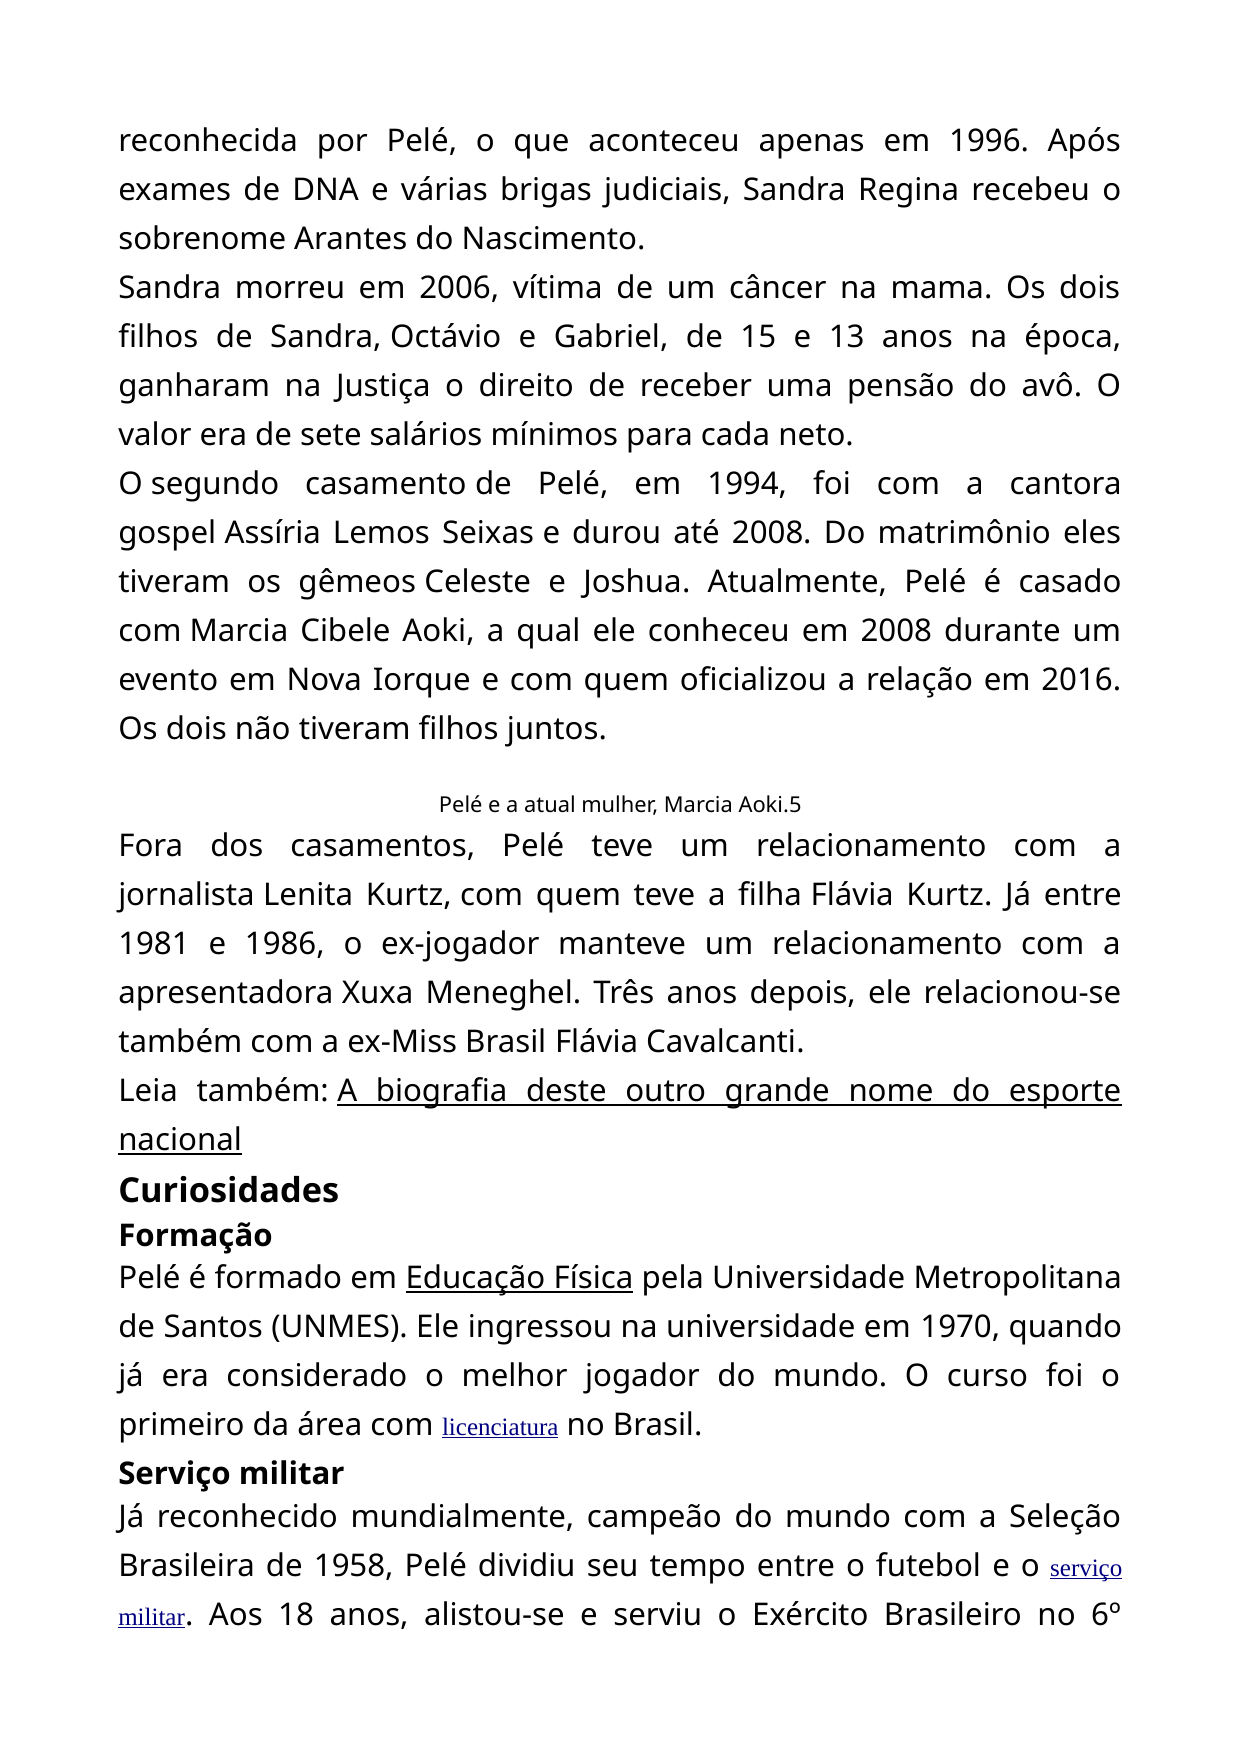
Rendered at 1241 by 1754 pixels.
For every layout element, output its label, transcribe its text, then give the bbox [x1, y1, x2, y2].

text Sandra morreu em 2006, vítima de um câncer na mama. Os dois filhos de Sandra, Octávio e Gabriel, de 15 e 13 anos na época, ganharam na Justiça o direito de receber uma pensão do avô. O valor era de sete salários mínimos para cada neto. [118, 265, 1122, 454]
text Pelé é formado em Educação Física pela Universidade Metropolitana de Santos (UNMES). Ele ingressou na universidade em 1970, quando já era considerado o melhor jogador do mundo. O curso foi o primeiro da área com licenciatura no Brasil. [118, 1255, 1122, 1444]
text Já reconhecido mundialmente, campeão do mundo com a Seleção Brasileira de 1958, Pelé dividiu seu tempo entre o futebol e o serviço militar. Aos 18 anos, alistou-se e serviu o Exército Brasileiro no 6º [118, 1493, 1122, 1634]
text Pelé e a atual mulher, Marcia Aoki.5 [118, 754, 1122, 818]
subtitle Formação [118, 1212, 1122, 1255]
subtitle Curiosidades [118, 1166, 1122, 1212]
text O segundo casamento de Pelé, em 1994, foi com a cantora gospel Assíria Lemos Seixas e durou até 2008. Do matrimônio eles tiveram os gêmeos Celeste e Joshua. Atualmente, Pelé é casado com Marcia Cibele Aoki, a qual ele conheceu em 2008 durante um evento em Nova Iorque e com quem oficializou a relação em 2016. Os dois não tiveram filhos juntos. [118, 461, 1122, 748]
text reconhecida por Pelé, o que aconteceu apenas em 1996. Após exames de DNA e várias brigas judiciais, Sandra Regina recebeu o sobrenome Arantes do Nascimento. [118, 118, 1122, 259]
subtitle Serviço militar [118, 1451, 1122, 1493]
text Leia também: A biografia deste outro grande nome do esporte nacional [118, 1068, 1122, 1159]
text Fora dos casamentos, Pelé teve um relacionamento com a jornalista Lenita Kurtz, com quem teve a filha Flávia Kurtz. Já entre 1981 e 1986, o ex-jogador manteve um relacionamento com a apresentadora Xuxa Meneghel. Três anos depois, ele relacionou-se também com a ex-Miss Brasil Flávia Cavalcanti. [118, 823, 1122, 1061]
